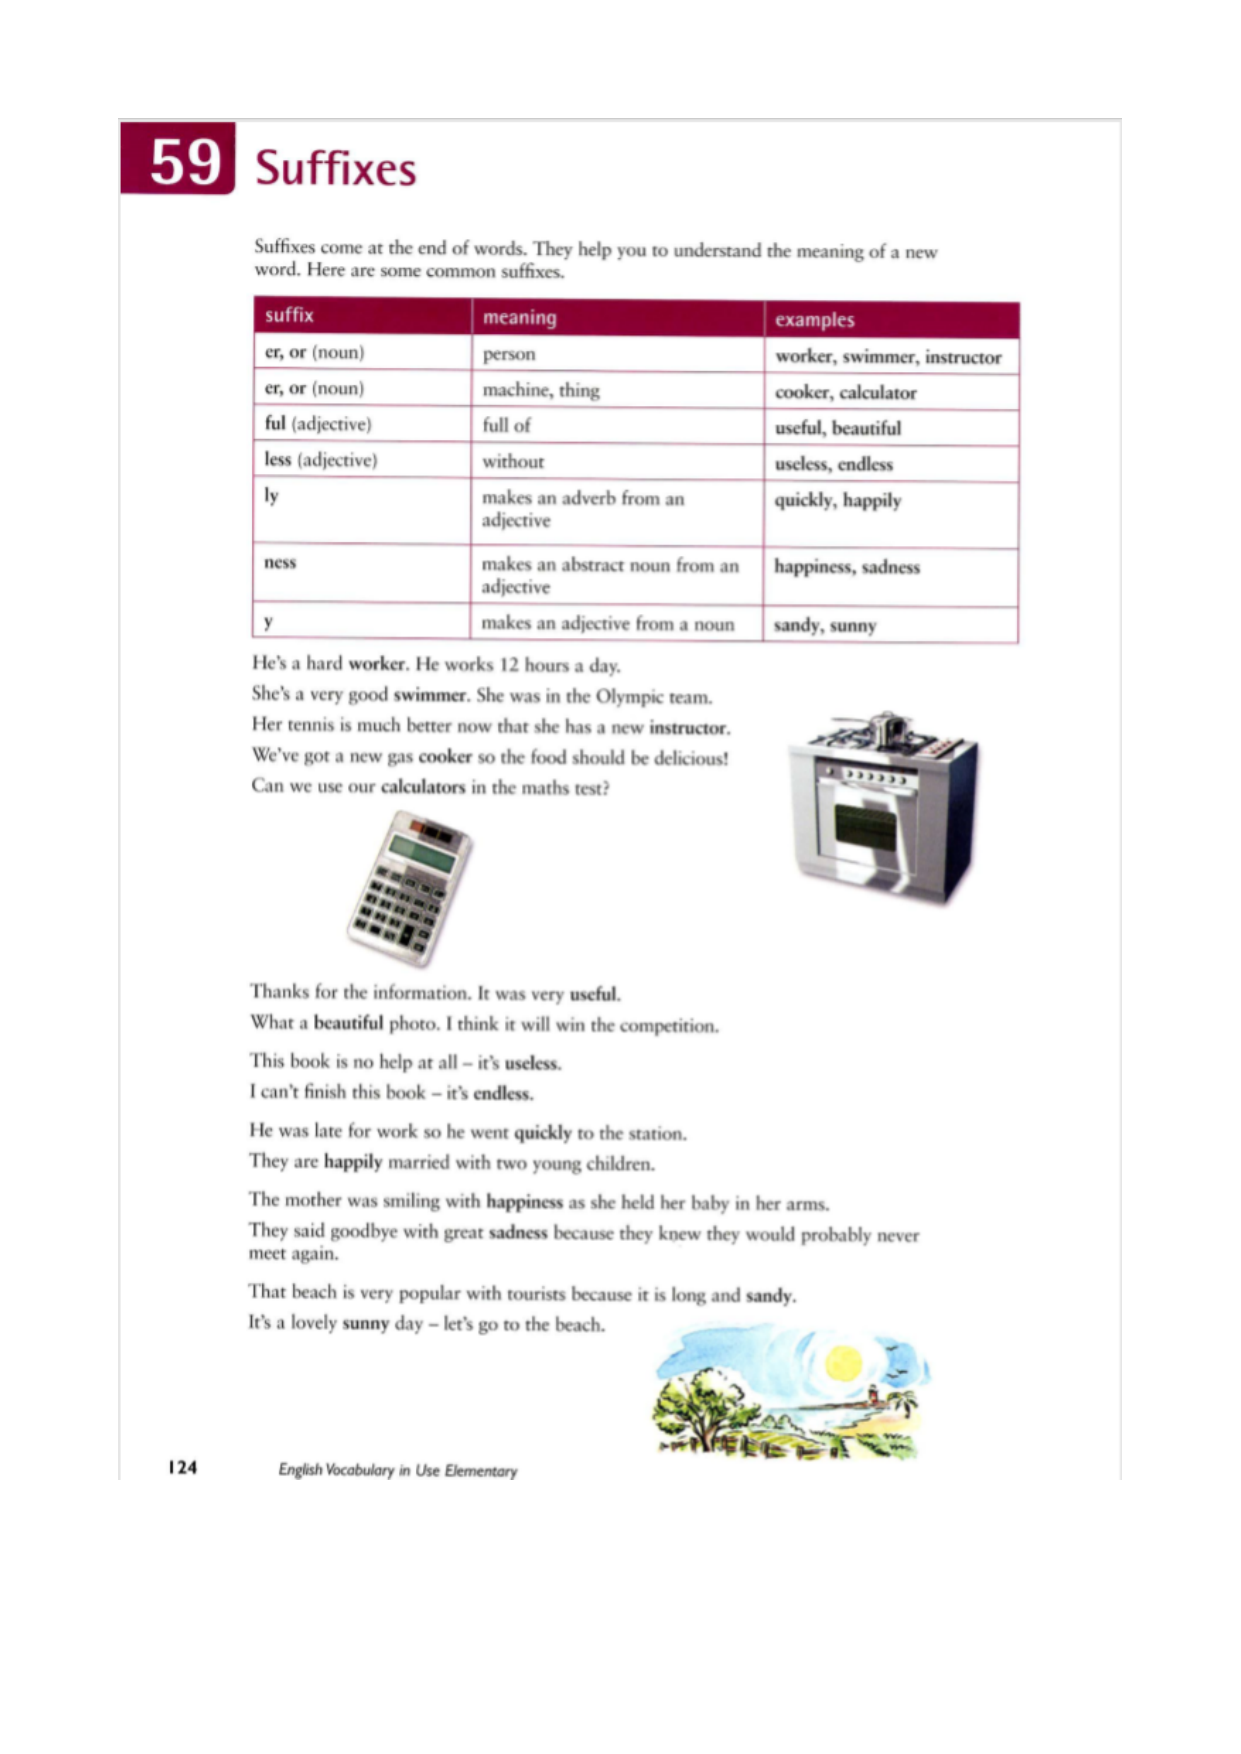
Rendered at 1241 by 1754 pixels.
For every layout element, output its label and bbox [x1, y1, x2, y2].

picture [118, 118, 1122, 1480]
